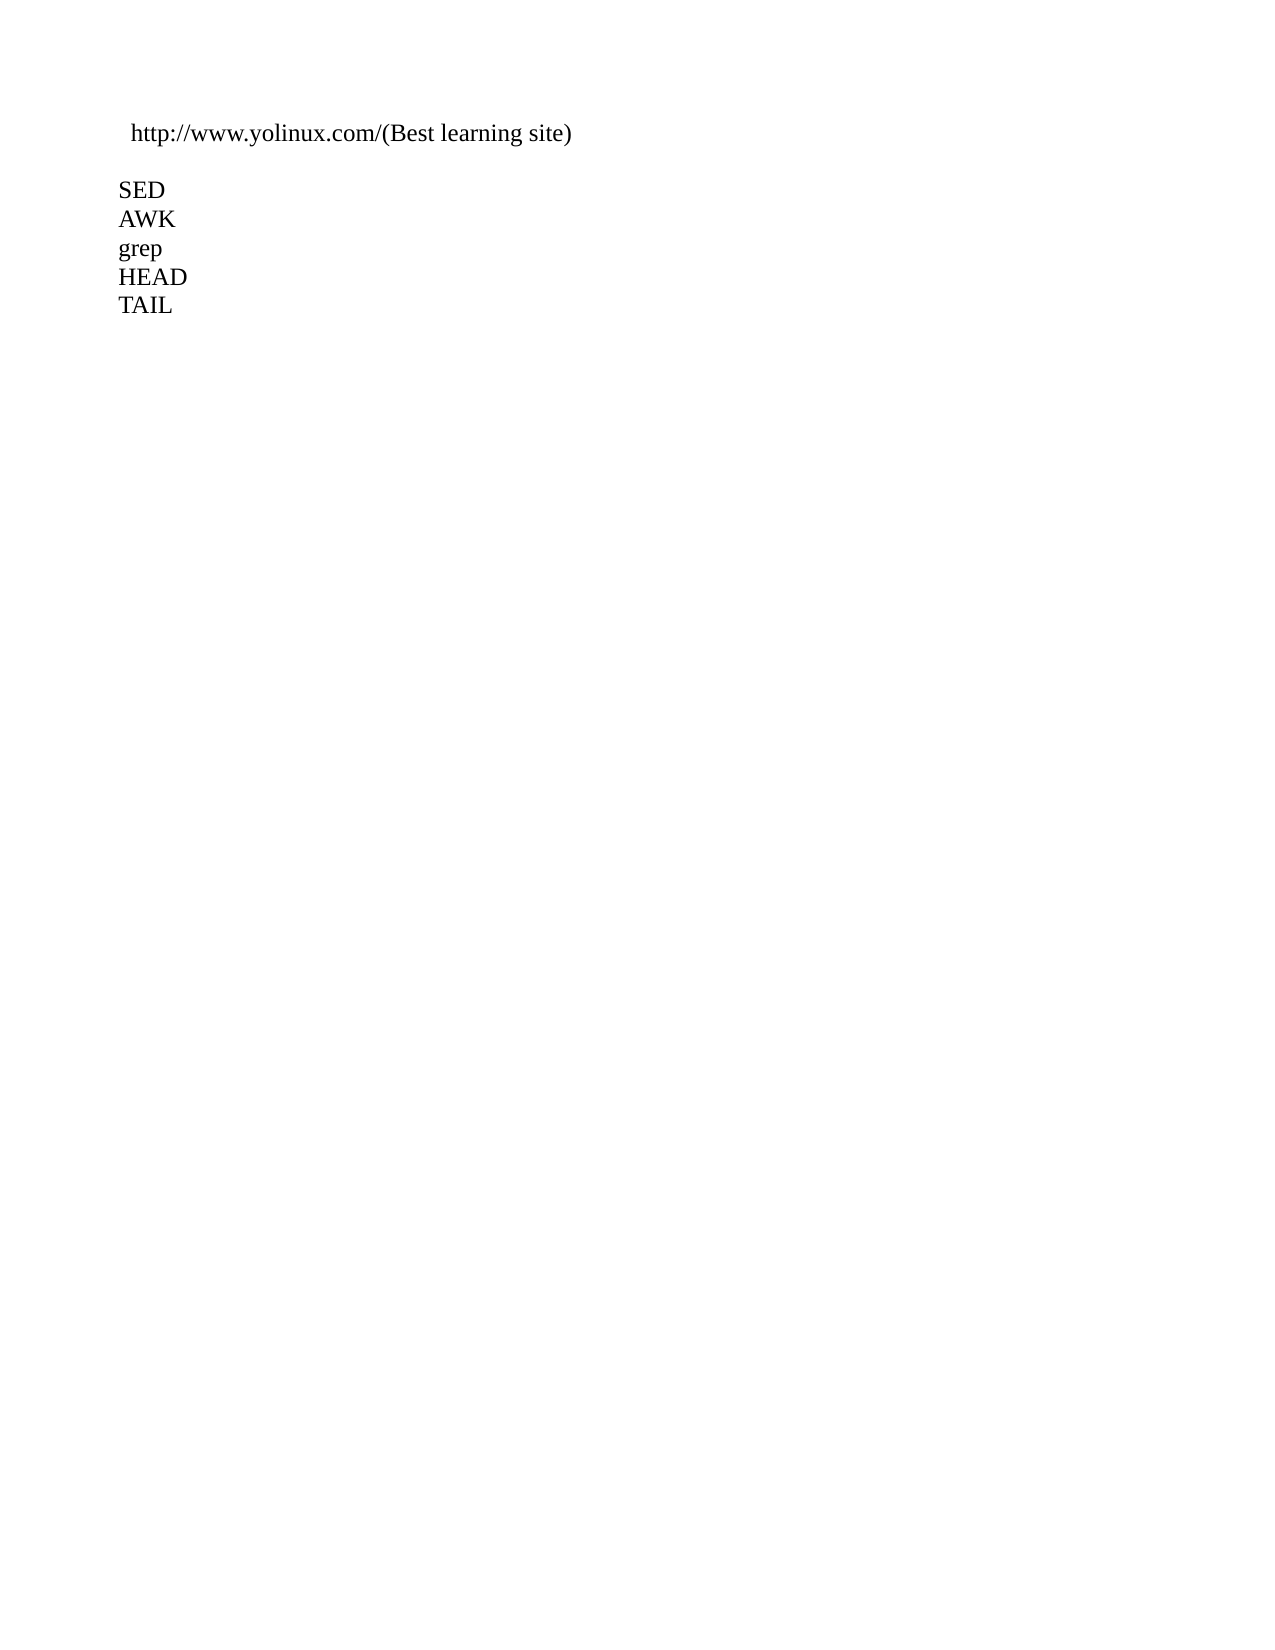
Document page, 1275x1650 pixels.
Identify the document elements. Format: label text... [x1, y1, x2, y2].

text HEAD [118, 262, 1157, 291]
text grep [118, 233, 1157, 262]
text TAIL [118, 291, 1157, 319]
text SED [118, 176, 1157, 204]
text http://www.yolinux.com/(Best learning site) [118, 118, 1157, 147]
text AWK [118, 204, 1157, 233]
